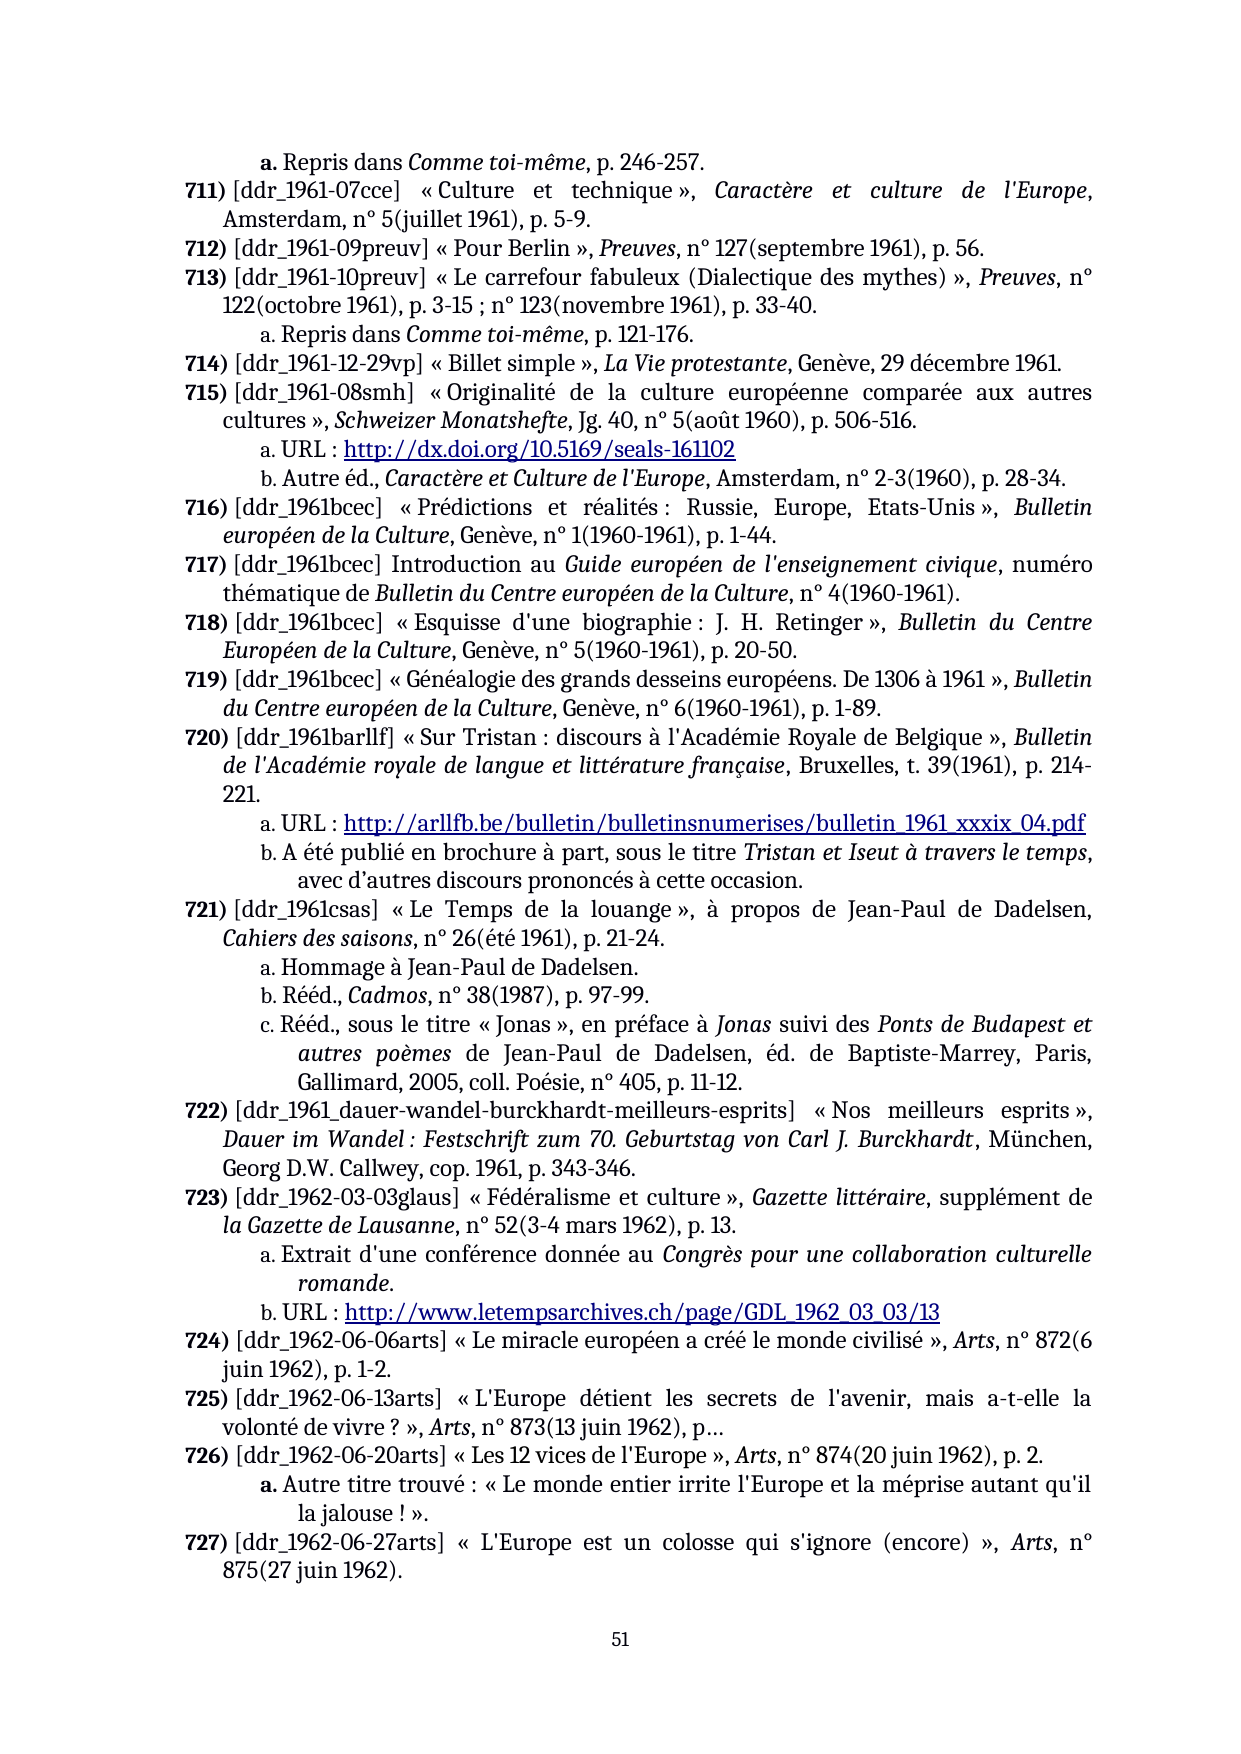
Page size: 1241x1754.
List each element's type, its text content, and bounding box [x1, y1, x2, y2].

list [ddr_1962-03-03glaus] « Fédéralisme et culture », Gazette littéraire, supplément de la Gazette de Lausanne, n° 52(3-4 mars 1962), p. 13. [185, 1183, 1093, 1240]
list Extrait d'une conférence donnée au Congrès pour une collaboration culturelle romande. [260, 1240, 1093, 1298]
list [ddr_1961-09preuv] « Pour Berlin », Preuves, n° 127(septembre 1961), p. 56. [185, 234, 1093, 263]
list URL : http://arllfb.be/bulletin/bulletinsnumerises/bulletin_1961_xxxix_04.pdf [260, 809, 1093, 838]
list [ddr_1961bcec] « Esquisse d'une biographie : J. H. Retinger », Bulletin du Centre Européen de la Culture, Genève, n° 5(1960-1961), p. 20-50. [185, 608, 1093, 665]
list [ddr_1962-06-13arts] « L'Europe détient les secrets de l'avenir, mais a-t-elle la volonté de vivre ? », Arts, n° 873(13 juin 1962), p… [185, 1384, 1093, 1441]
list [ddr_1961bcec] Introduction au Guide européen de l'enseignement civique, numéro thématique de Bulletin du Centre européen de la Culture, n° 4(1960-1961). [185, 550, 1093, 608]
list [ddr_1962-06-27arts] « L'Europe est un colosse qui s'ignore (encore) », Arts, n° 875(27 juin 1962). [185, 1528, 1093, 1585]
list [ddr_1961-12-29vp] « Billet simple », La Vie protestante, Genève, 29 décembre 1961. [185, 349, 1093, 378]
list Repris dans Comme toi-même, p. 121-176. [260, 320, 1093, 349]
list Autre titre trouvé : « Le monde entier irrite l'Europe et la méprise autant qu'il la jalouse ! ». [260, 1470, 1093, 1528]
list URL : http://www.letempsarchives.ch/page/GDL_1962_03_03/13 [260, 1298, 1093, 1326]
list Rééd., Cadmos, n° 38(1987), p. 97-99. [260, 981, 1093, 1010]
list Hommage à Jean-Paul de Dadelsen. [260, 953, 1093, 981]
list [ddr_1961csas] « Le Temps de la louange », à propos de Jean-Paul de Dadelsen, Cahiers des saisons, n° 26(été 1961), p. 21-24. [185, 895, 1093, 953]
list [ddr_1961bcec] « Prédictions et réalités : Russie, Europe, Etats-Unis », Bulletin européen de la Culture, Genève, n° 1(1960-1961), p. 1-44. [185, 493, 1093, 550]
list [ddr_1962-06-06arts] « Le miracle européen a créé le monde civilisé », Arts, n° 872(6 juin 1962), p. 1-2. [185, 1326, 1093, 1384]
list [ddr_1962-06-20arts] « Les 12 vices de l'Europe », Arts, n° 874(20 juin 1962), p. 2. [185, 1441, 1093, 1470]
list [ddr_1961-10preuv] « Le carrefour fabuleux (Dialectique des mythes) », Preuves, n° 122(octobre 1961), p. 3-15 ; n° 123(novembre 1961), p. 33-40. [185, 263, 1093, 320]
list URL : http://dx.doi.org/10.5169/seals-161102 [260, 435, 1093, 464]
list [ddr_1961-07cce] « Culture et technique », Caractère et culture de l'Europe, Amsterdam, n° 5(juillet 1961), p. 5-9. [185, 176, 1093, 234]
list [ddr_1961barllf] « Sur Tristan : discours à l'Académie Royale de Belgique », Bulletin de l'Académie royale de langue et littérature française, Bruxelles, t. 39(1961), p. 214-221. [185, 723, 1093, 809]
list [ddr_1961_dauer-wandel-burckhardt-meilleurs-esprits] « Nos meilleurs esprits », Dauer im Wandel : Festschrift zum 70. Geburtstag von Carl J. Burckhardt, München, Georg D.W. Callwey, cop. 1961, p. 343-346. [185, 1096, 1093, 1183]
list Rééd., sous le titre « Jonas », en préface à Jonas suivi des Ponts de Budapest et autres poèmes de Jean-Paul de Dadelsen, éd. de Baptiste-Marrey, Paris, Gallimard, 2005, coll. Poésie, n° 405, p. 11-12. [260, 1010, 1093, 1096]
list [ddr_1961-08smh] « Originalité de la culture européenne comparée aux autres cultures », Schweizer Monatshefte, Jg. 40, n° 5(août 1960), p. 506-516. [185, 378, 1093, 435]
list A été publié en brochure à part, sous le titre Tristan et Iseut à travers le temps, avec d’autres discours prononcés à cette occasion. [260, 838, 1093, 895]
list Repris dans Comme toi-même, p. 246-257. [260, 148, 1093, 176]
list [ddr_1961bcec] « Généalogie des grands desseins européens. De 1306 à 1961 », Bulletin du Centre européen de la Culture, Genève, n° 6(1960-1961), p. 1-89. [185, 665, 1093, 723]
list Autre éd., Caractère et Culture de l'Europe, Amsterdam, n° 2-3(1960), p. 28-34. [260, 464, 1093, 493]
